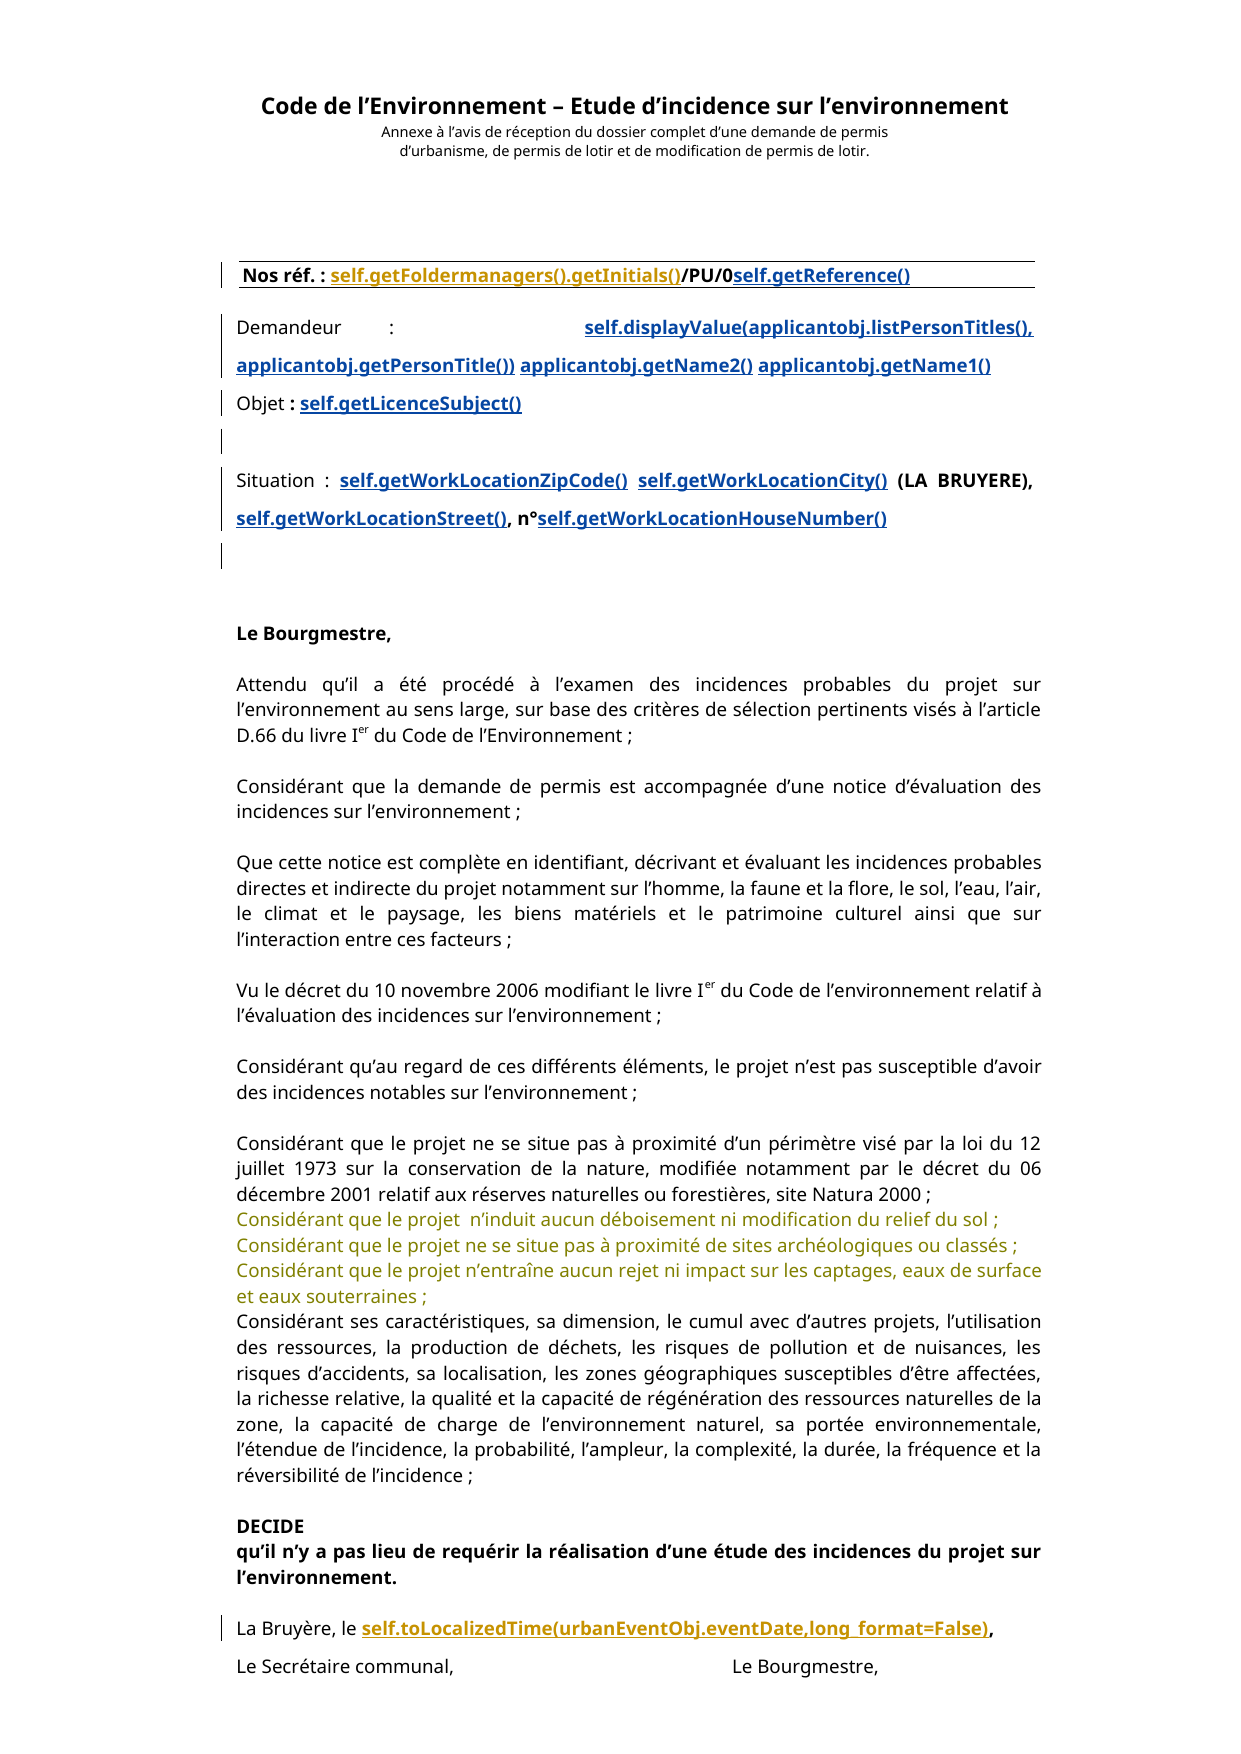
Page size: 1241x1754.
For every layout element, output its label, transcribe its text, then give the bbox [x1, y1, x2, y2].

text Attendu qu’il a été procédé à l’examen des incidences probables du projet sur l’environnement au sens large, sur base des critères de sélection pertinents visés à l’article D.66 du livre Ier du Code de l’Environnement ; [236, 671, 1042, 747]
text Considérant que le projet n’induit aucun déboisement ni modification du relief du sol ; [236, 1207, 1042, 1232]
text Objet : self.getLicenceSubject() [236, 390, 1033, 416]
text Considérant que le projet ne se situe pas à proximité de sites archéologiques ou classés ; [236, 1232, 1042, 1258]
text Situation : self.getWorkLocationZipCode() self.getWorkLocationCity() (LA BRUYERE), self.getWorkLocationStreet(), n°self.getWorkLocationHouseNumber() [236, 467, 1033, 531]
text Considérant ses caractéristiques, sa dimension, le cumul avec d’autres projets, l’utilisation des ressources, la production de déchets, les risques de pollution et de nuisances, les risques d’accidents, sa localisation, les zones géographiques susceptibles d’être affectées, la richesse relative, la qualité et la capacité de régénération des ressources naturelles de la zone, la capacité de charge de l’environnement naturel, sa portée environnementale, l’étendue de l’incidence, la probabilité, l’ampleur, la complexité, la durée, la fréquence et la réversibilité de l’incidence ; [236, 1309, 1042, 1487]
text DECIDE [236, 1513, 1042, 1538]
text Annexe à l’avis de réception du dossier complet d’une demande de permis [236, 121, 1033, 141]
text La Bruyère, le self.toLocalizedTime(urbanEventObj.eventDate,long_format=False), [236, 1615, 1042, 1641]
text Considérant qu’au regard de ces différents éléments, le projet n’est pas susceptible d’avoir des incidences notables sur l’environnement ; [236, 1054, 1042, 1105]
text Considérant que le projet n’entraîne aucun rejet ni impact sur les captages, eaux de surface et eaux souterraines ; [236, 1258, 1042, 1309]
text Considérant que le projet ne se situe pas à proximité d’un périmètre visé par la loi du 12 juillet 1973 sur la conservation de la nature, modifiée notamment par le décret du 06 décembre 2001 relatif aux réserves naturelles ou forestières, site Natura 2000 ; [236, 1130, 1042, 1207]
text Demandeur : self.displayValue(applicantobj.listPersonTitles(), applicantobj.getPersonTitle()) applicantobj.getName2() applicantobj.getName1() [236, 314, 1033, 378]
text d’urbanisme, de permis de lotir et de modification de permis de lotir. [236, 141, 1033, 161]
text qu’il n’y a pas lieu de requérir la réalisation d’une étude des incidences du projet sur l’environnement. [236, 1538, 1042, 1589]
text Considérant que la demande de permis est accompagnée d’une notice d’évaluation des incidences sur l’environnement ; [236, 773, 1042, 824]
text Vu le décret du 10 novembre 2006 modifiant le livre Ier du Code de l’environnement relatif à l’évaluation des incidences sur l’environnement ; [236, 977, 1042, 1028]
text Le Secrétaire communal, Le Bourgmestre, [236, 1653, 1042, 1679]
text Le Bourgmestre, [236, 620, 1033, 645]
text Que cette notice est complète en identifiant, décrivant et évaluant les incidences probables directes et indirecte du projet notamment sur l’homme, la faune et la flore, le sol, l’eau, l’air, le climat et le paysage, les biens matériels et le patrimoine culturel ainsi que sur l’interaction entre ces facteurs ; [236, 849, 1042, 952]
text Code de l’Environnement – Etude d’incidence sur l’environnement [236, 90, 1033, 121]
text Nos réf. : self.getFoldermanagers().getInitials()/PU/0self.getReference() [236, 262, 1033, 288]
